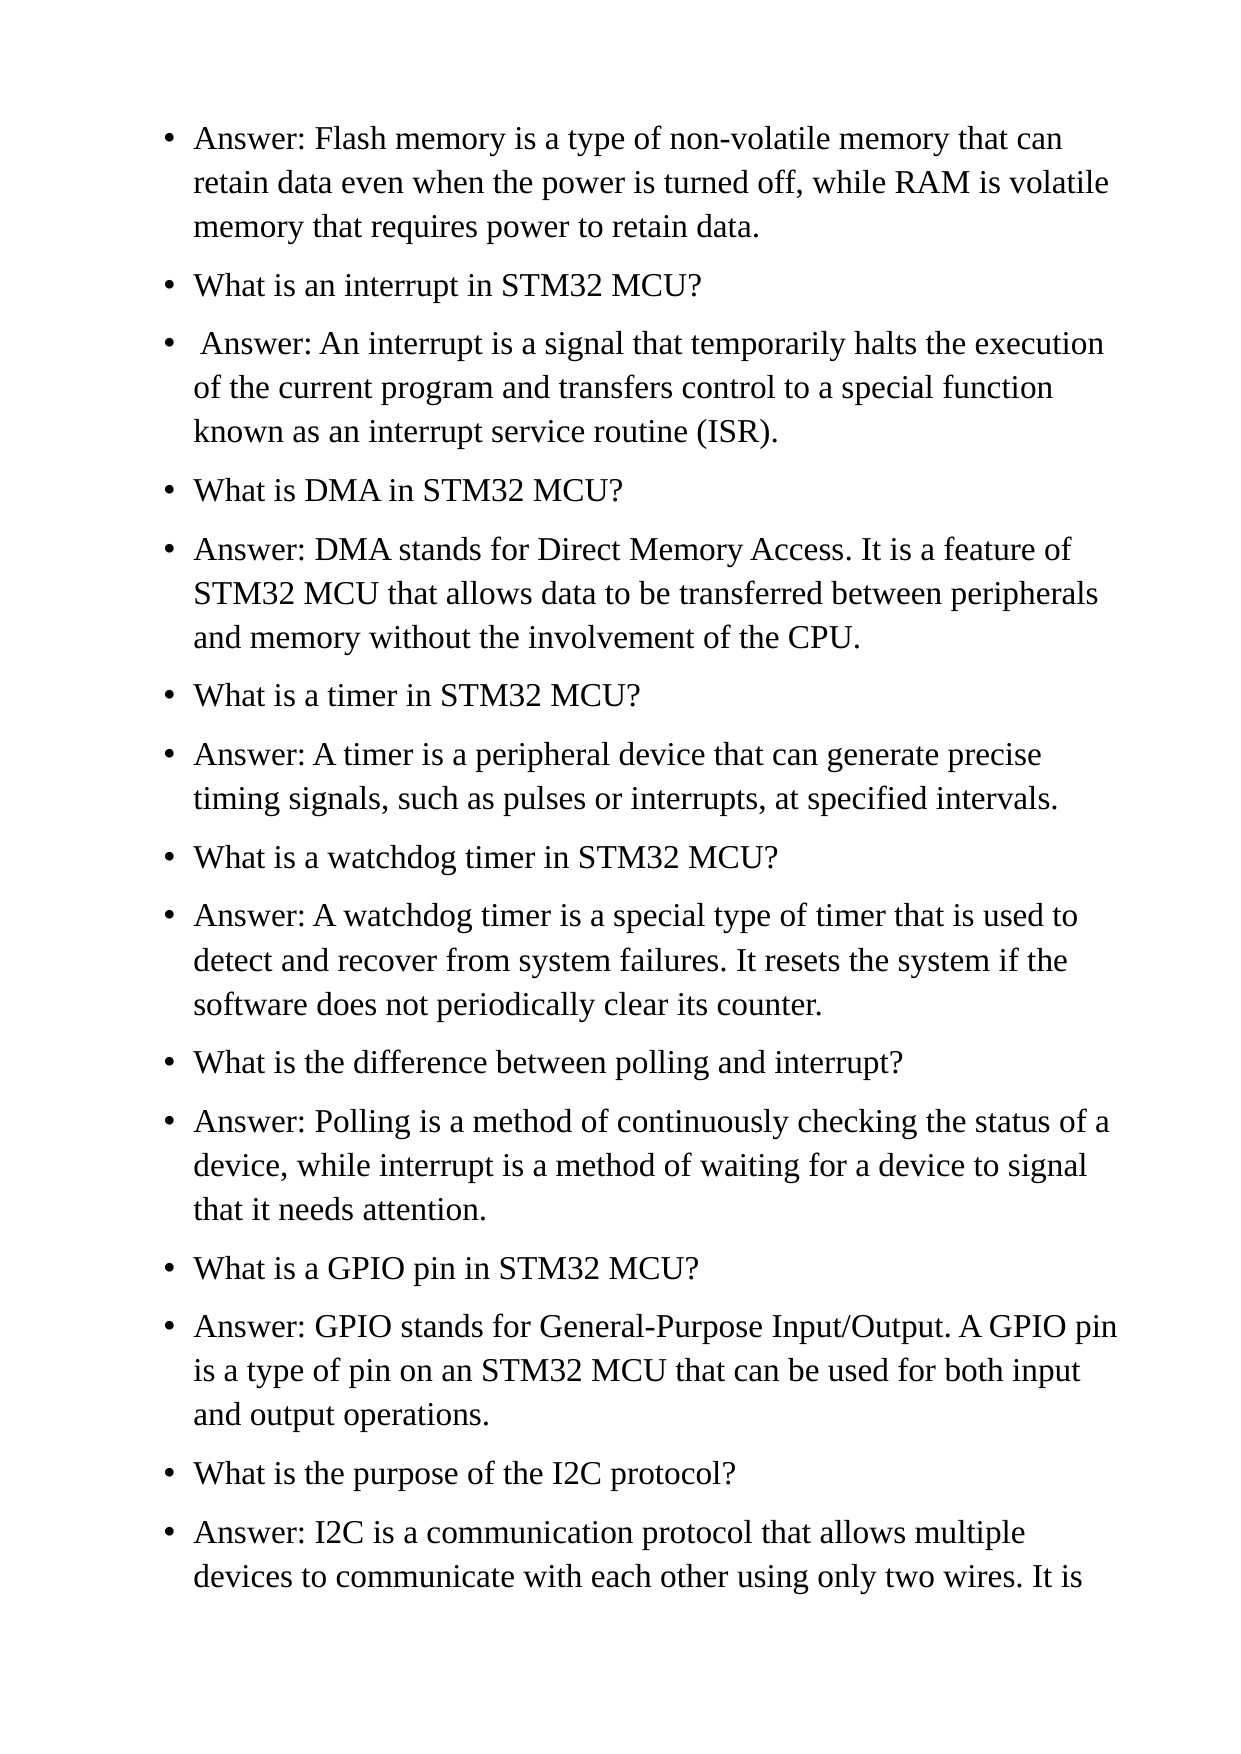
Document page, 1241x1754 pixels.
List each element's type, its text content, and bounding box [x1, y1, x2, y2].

list Answer: GPIO stands for General-Purpose Input/Output. A GPIO pin is a type of pin on an STM32 MCU that can be used for both input and output operations. [164, 1307, 1122, 1433]
list Answer: Polling is a method of continuously checking the status of a device, while interrupt is a method of waiting for a device to signal that it needs attention. [164, 1101, 1122, 1228]
list What is the difference between polling and interrupt? [164, 1042, 1122, 1081]
list What is DMA in STM32 MCU? [164, 470, 1122, 509]
list Answer: Flash memory is a type of non-volatile memory that can retain data even when the power is turned off, while RAM is volatile memory that requires power to retain data. [164, 118, 1122, 244]
list What is a GPIO pin in STM32 MCU? [164, 1248, 1122, 1286]
list Answer: I2C is a communication protocol that allows multiple devices to communicate with each other using only two wires. It is [164, 1512, 1122, 1594]
list What is a timer in STM32 MCU? [164, 676, 1122, 714]
list Answer: A watchdog timer is a special type of timer that is used to detect and recover from system failures. It resets the system if the software does not periodically clear its counter. [164, 896, 1122, 1022]
list Answer: A timer is a peripheral device that can generate precise timing signals, such as pulses or interrupts, at specified intervals. [164, 734, 1122, 817]
list What is the purpose of the I2C protocol? [164, 1453, 1122, 1492]
list What is an interrupt in STM32 MCU? [164, 265, 1122, 303]
list Answer: An interrupt is a signal that temporarily halts the execution of the current program and transfers control to a special function known as an interrupt service routine (ISR). [164, 323, 1122, 450]
list What is a watchdog timer in STM32 MCU? [164, 837, 1122, 875]
list Answer: DMA stands for Direct Memory Access. It is a feature of STM32 MCU that allows data to be transferred between peripherals and memory without the involvement of the CPU. [164, 529, 1122, 655]
